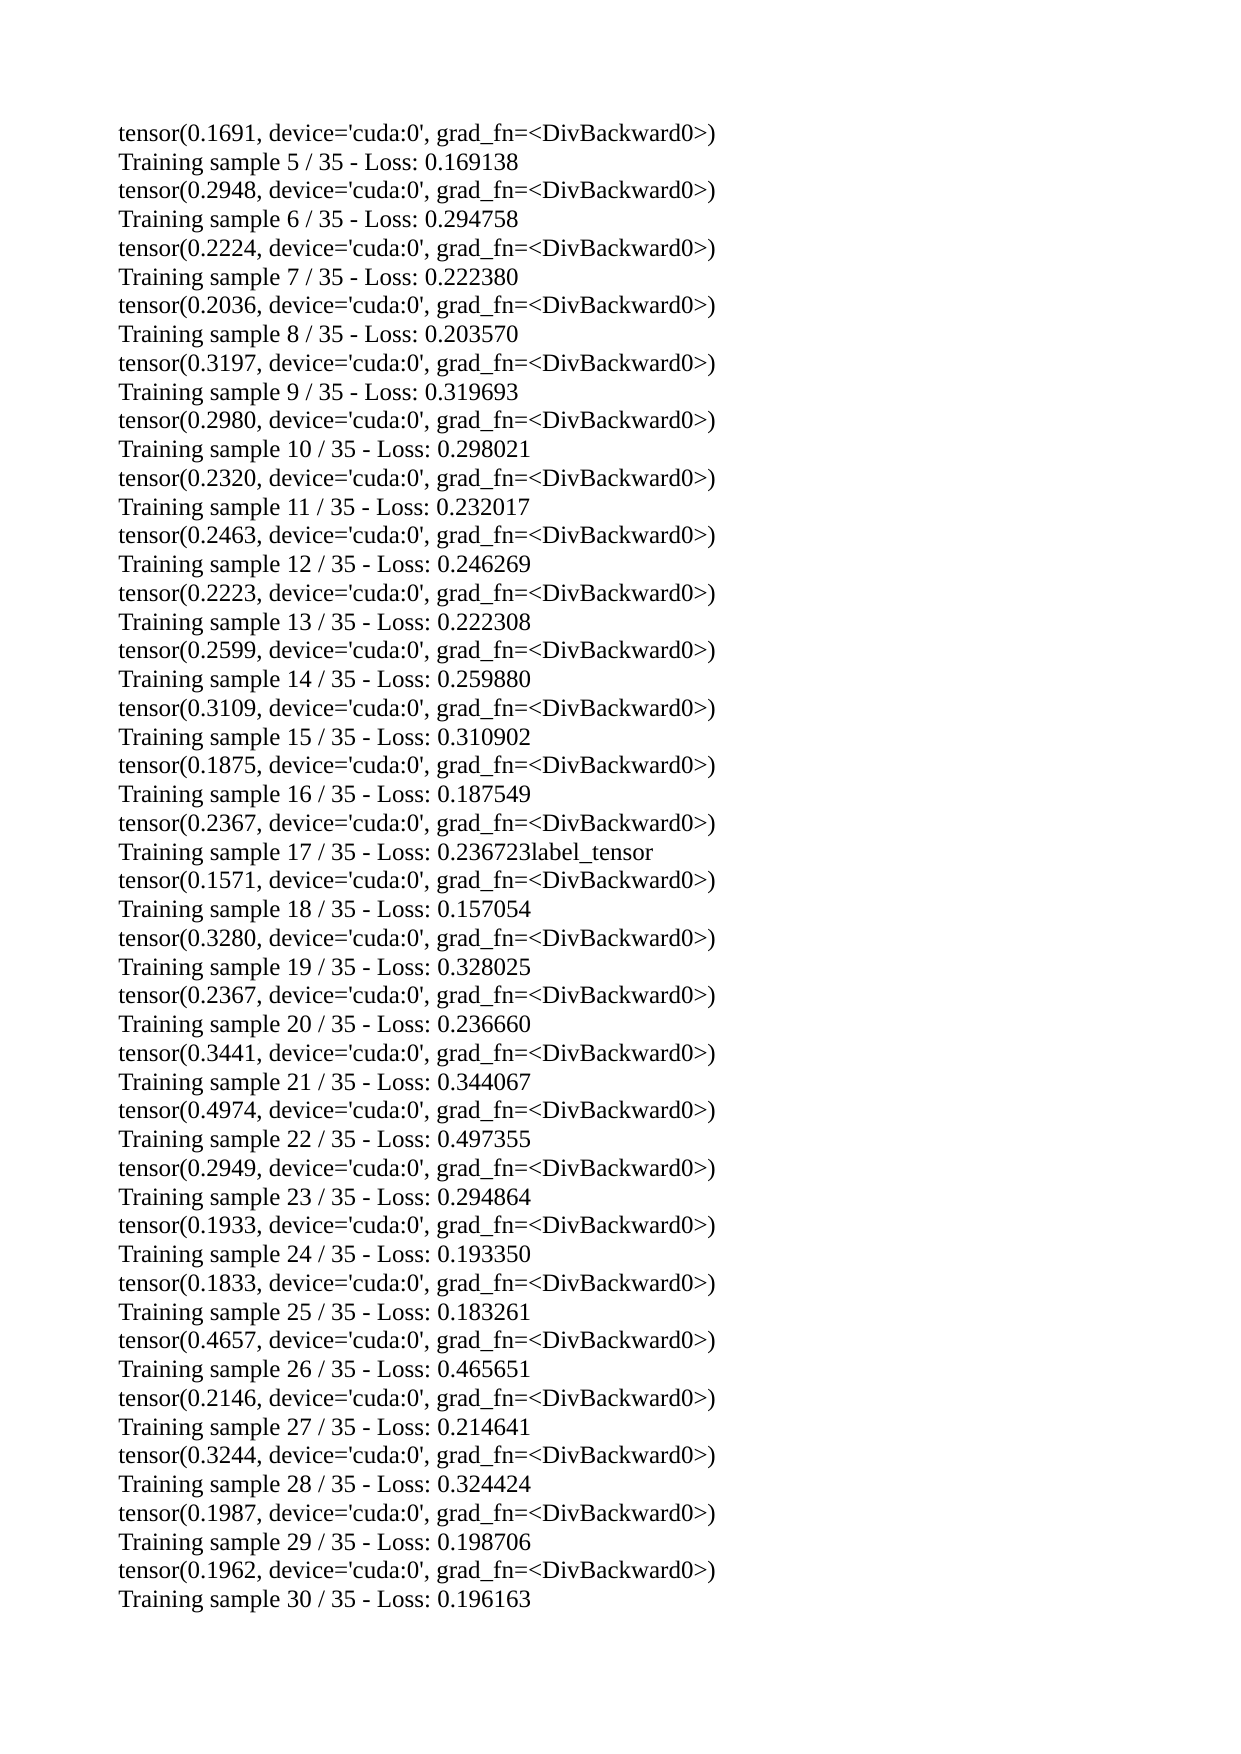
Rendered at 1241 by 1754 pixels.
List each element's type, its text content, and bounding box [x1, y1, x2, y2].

text Training sample 10 / 35 - Loss: 0.298021 [118, 434, 1122, 463]
text Training sample 15 / 35 - Loss: 0.310902 [118, 722, 1122, 751]
text Training sample 20 / 35 - Loss: 0.236660 [118, 1009, 1122, 1038]
text Training sample 21 / 35 - Loss: 0.344067 [118, 1067, 1122, 1096]
text tensor(0.1987, device='cuda:0', grad_fn=<DivBackward0>) [118, 1498, 1122, 1527]
text tensor(0.1962, device='cuda:0', grad_fn=<DivBackward0>) [118, 1556, 1122, 1584]
text tensor(0.3280, device='cuda:0', grad_fn=<DivBackward0>) [118, 923, 1122, 952]
text Training sample 27 / 35 - Loss: 0.214641 [118, 1412, 1122, 1441]
text Training sample 14 / 35 - Loss: 0.259880 [118, 664, 1122, 693]
text tensor(0.2146, device='cuda:0', grad_fn=<DivBackward0>) [118, 1383, 1122, 1412]
text Training sample 7 / 35 - Loss: 0.222380 [118, 262, 1122, 291]
text tensor(0.1571, device='cuda:0', grad_fn=<DivBackward0>) [118, 866, 1122, 894]
text Training sample 9 / 35 - Loss: 0.319693 [118, 377, 1122, 406]
text tensor(0.2224, device='cuda:0', grad_fn=<DivBackward0>) [118, 233, 1122, 262]
text tensor(0.1691, device='cuda:0', grad_fn=<DivBackward0>) [118, 118, 1122, 147]
text Training sample 22 / 35 - Loss: 0.497355 [118, 1124, 1122, 1153]
text Training sample 18 / 35 - Loss: 0.157054 [118, 894, 1122, 923]
text Training sample 19 / 35 - Loss: 0.328025 [118, 952, 1122, 981]
text tensor(0.1875, device='cuda:0', grad_fn=<DivBackward0>) [118, 751, 1122, 779]
text Training sample 11 / 35 - Loss: 0.232017 [118, 492, 1122, 521]
text tensor(0.2367, device='cuda:0', grad_fn=<DivBackward0>) [118, 981, 1122, 1009]
text tensor(0.3109, device='cuda:0', grad_fn=<DivBackward0>) [118, 693, 1122, 722]
text Training sample 26 / 35 - Loss: 0.465651 [118, 1354, 1122, 1383]
text tensor(0.2223, device='cuda:0', grad_fn=<DivBackward0>) [118, 578, 1122, 607]
text tensor(0.2036, device='cuda:0', grad_fn=<DivBackward0>) [118, 291, 1122, 319]
text Training sample 25 / 35 - Loss: 0.183261 [118, 1297, 1122, 1326]
text Training sample 13 / 35 - Loss: 0.222308 [118, 607, 1122, 636]
text Training sample 24 / 35 - Loss: 0.193350 [118, 1239, 1122, 1268]
text Training sample 8 / 35 - Loss: 0.203570 [118, 319, 1122, 348]
text Training sample 5 / 35 - Loss: 0.169138 [118, 147, 1122, 176]
text tensor(0.2949, device='cuda:0', grad_fn=<DivBackward0>) [118, 1153, 1122, 1182]
text tensor(0.2367, device='cuda:0', grad_fn=<DivBackward0>) [118, 808, 1122, 837]
text tensor(0.1933, device='cuda:0', grad_fn=<DivBackward0>) [118, 1211, 1122, 1239]
text tensor(0.3244, device='cuda:0', grad_fn=<DivBackward0>) [118, 1441, 1122, 1469]
text Training sample 29 / 35 - Loss: 0.198706 [118, 1527, 1122, 1556]
text tensor(0.2320, device='cuda:0', grad_fn=<DivBackward0>) [118, 463, 1122, 492]
text Training sample 6 / 35 - Loss: 0.294758 [118, 204, 1122, 233]
text Training sample 17 / 35 - Loss: 0.236723label_tensor [118, 837, 1122, 866]
text Training sample 12 / 35 - Loss: 0.246269 [118, 549, 1122, 578]
text tensor(0.1833, device='cuda:0', grad_fn=<DivBackward0>) [118, 1268, 1122, 1297]
text tensor(0.2948, device='cuda:0', grad_fn=<DivBackward0>) [118, 176, 1122, 204]
text Training sample 16 / 35 - Loss: 0.187549 [118, 779, 1122, 808]
text tensor(0.2463, device='cuda:0', grad_fn=<DivBackward0>) [118, 521, 1122, 549]
text tensor(0.3197, device='cuda:0', grad_fn=<DivBackward0>) [118, 348, 1122, 377]
text Training sample 30 / 35 - Loss: 0.196163 [118, 1584, 1122, 1613]
text tensor(0.2599, device='cuda:0', grad_fn=<DivBackward0>) [118, 636, 1122, 664]
text tensor(0.3441, device='cuda:0', grad_fn=<DivBackward0>) [118, 1038, 1122, 1067]
text Training sample 23 / 35 - Loss: 0.294864 [118, 1182, 1122, 1211]
text tensor(0.2980, device='cuda:0', grad_fn=<DivBackward0>) [118, 406, 1122, 434]
text tensor(0.4974, device='cuda:0', grad_fn=<DivBackward0>) [118, 1096, 1122, 1124]
text tensor(0.4657, device='cuda:0', grad_fn=<DivBackward0>) [118, 1326, 1122, 1354]
text Training sample 28 / 35 - Loss: 0.324424 [118, 1469, 1122, 1498]
